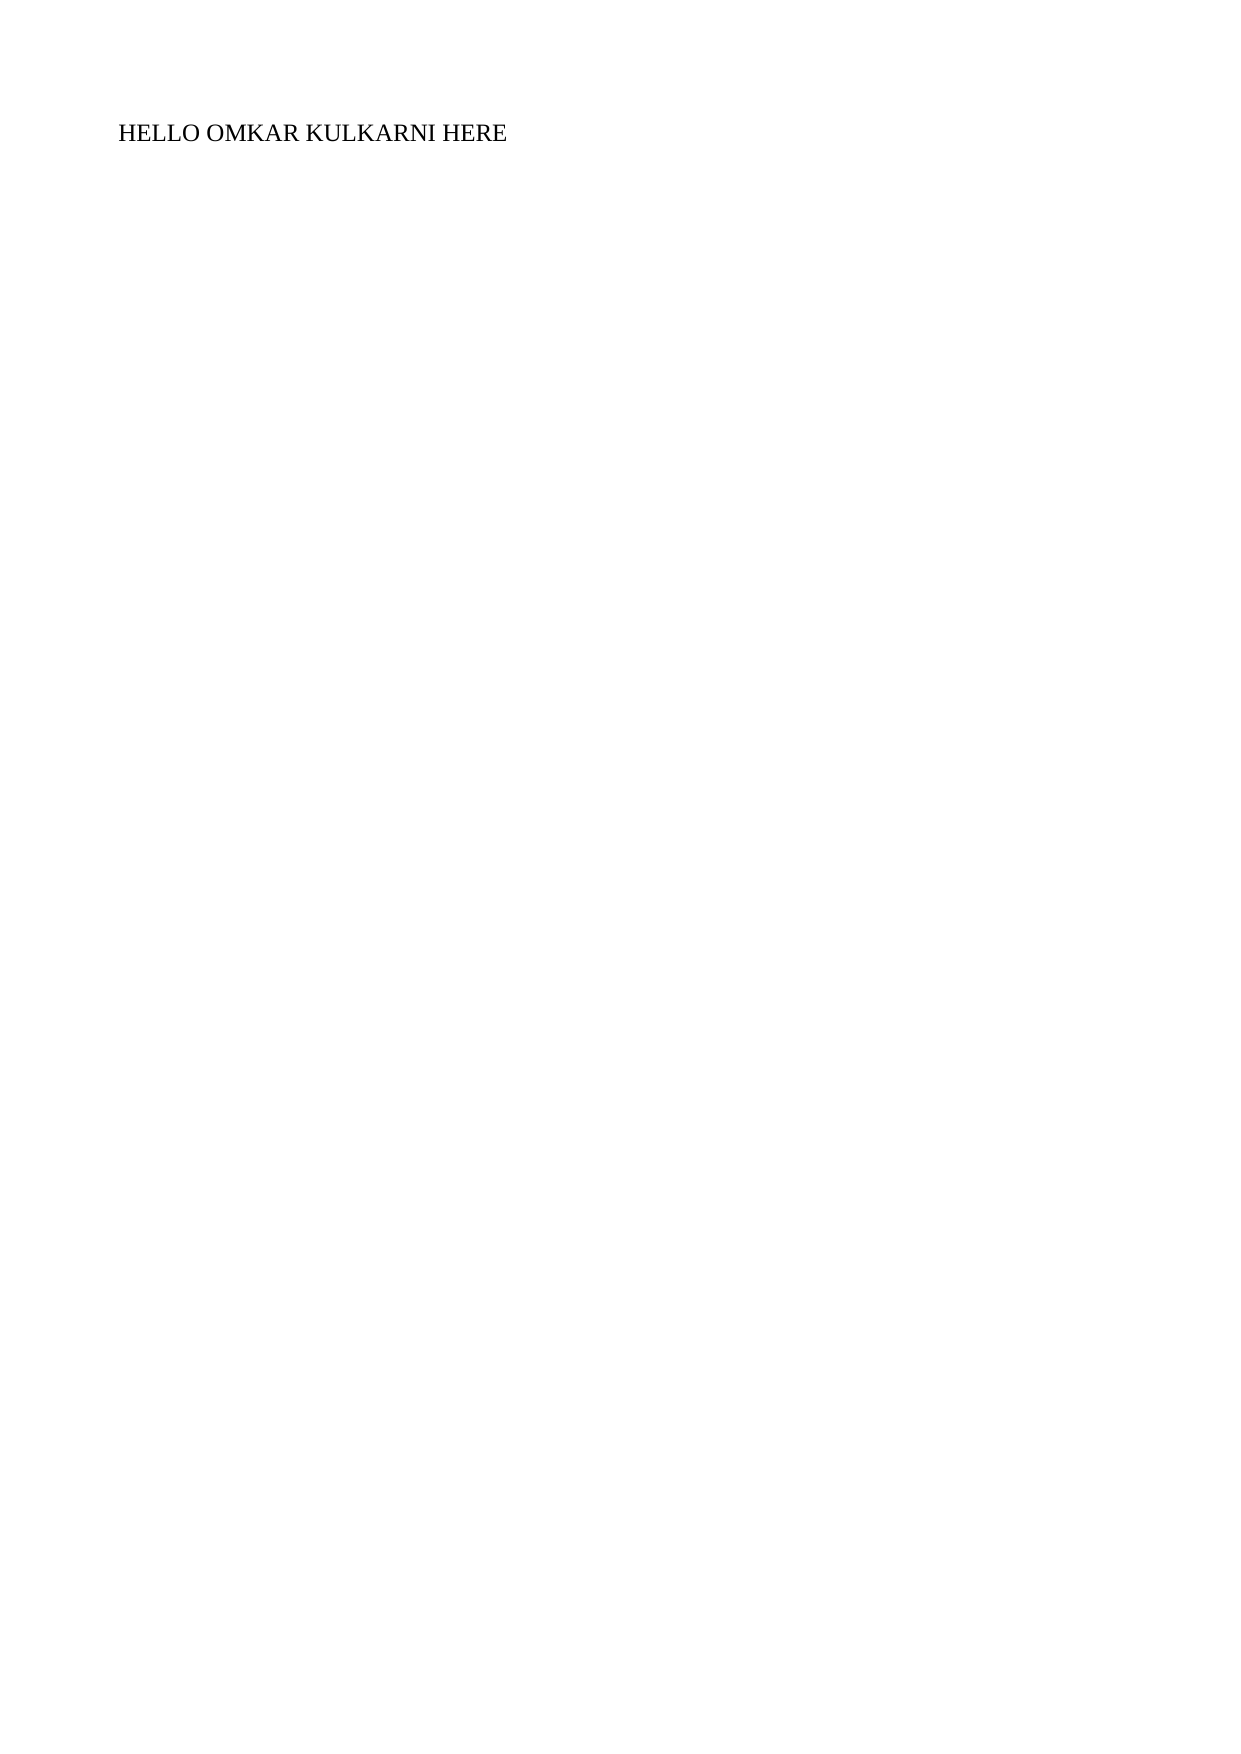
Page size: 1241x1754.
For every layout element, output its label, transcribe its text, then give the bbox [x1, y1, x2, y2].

text HELLO OMKAR KULKARNI HERE [118, 118, 1122, 147]
